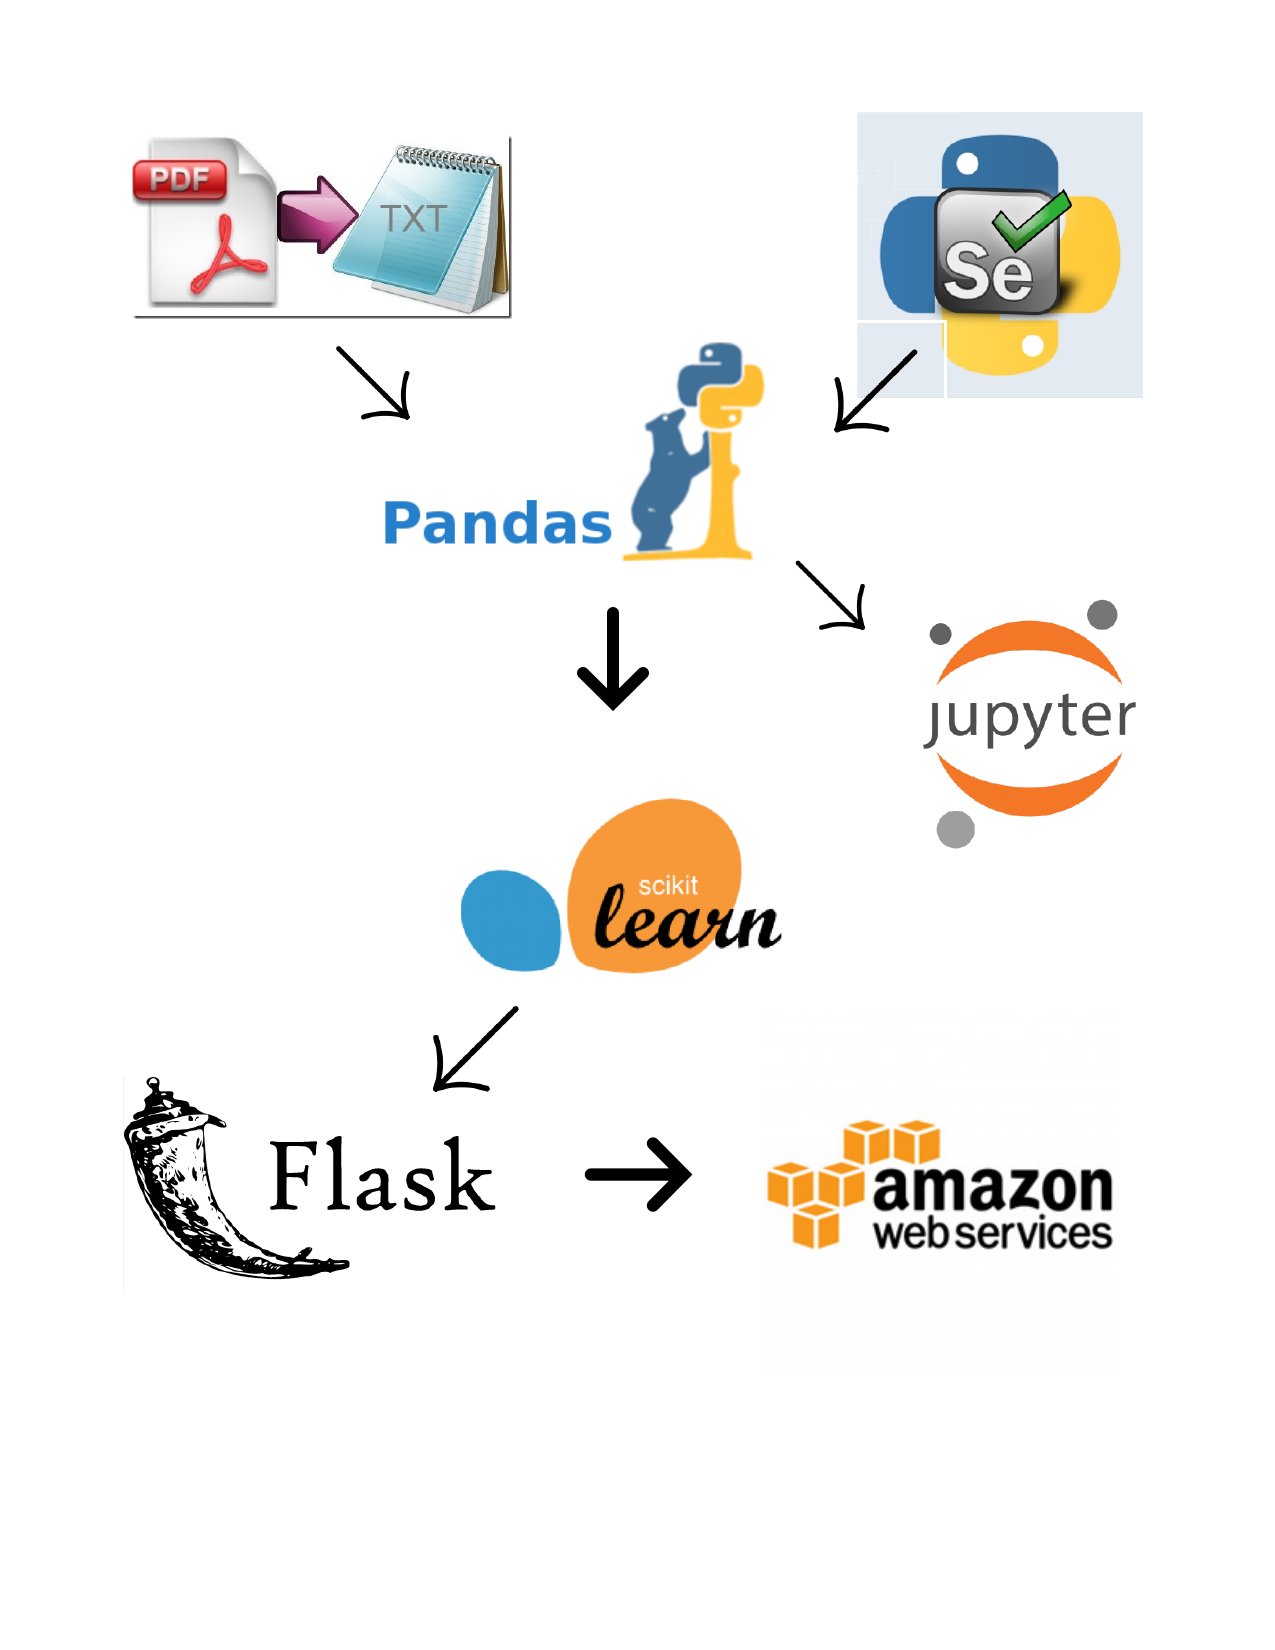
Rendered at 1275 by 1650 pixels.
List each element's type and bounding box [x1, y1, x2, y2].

picture [894, 589, 1163, 857]
picture [857, 112, 1143, 398]
picture [132, 135, 512, 319]
picture [807, 322, 944, 459]
picture [312, 322, 887, 733]
picture [561, 1097, 715, 1252]
picture [123, 740, 1121, 1373]
